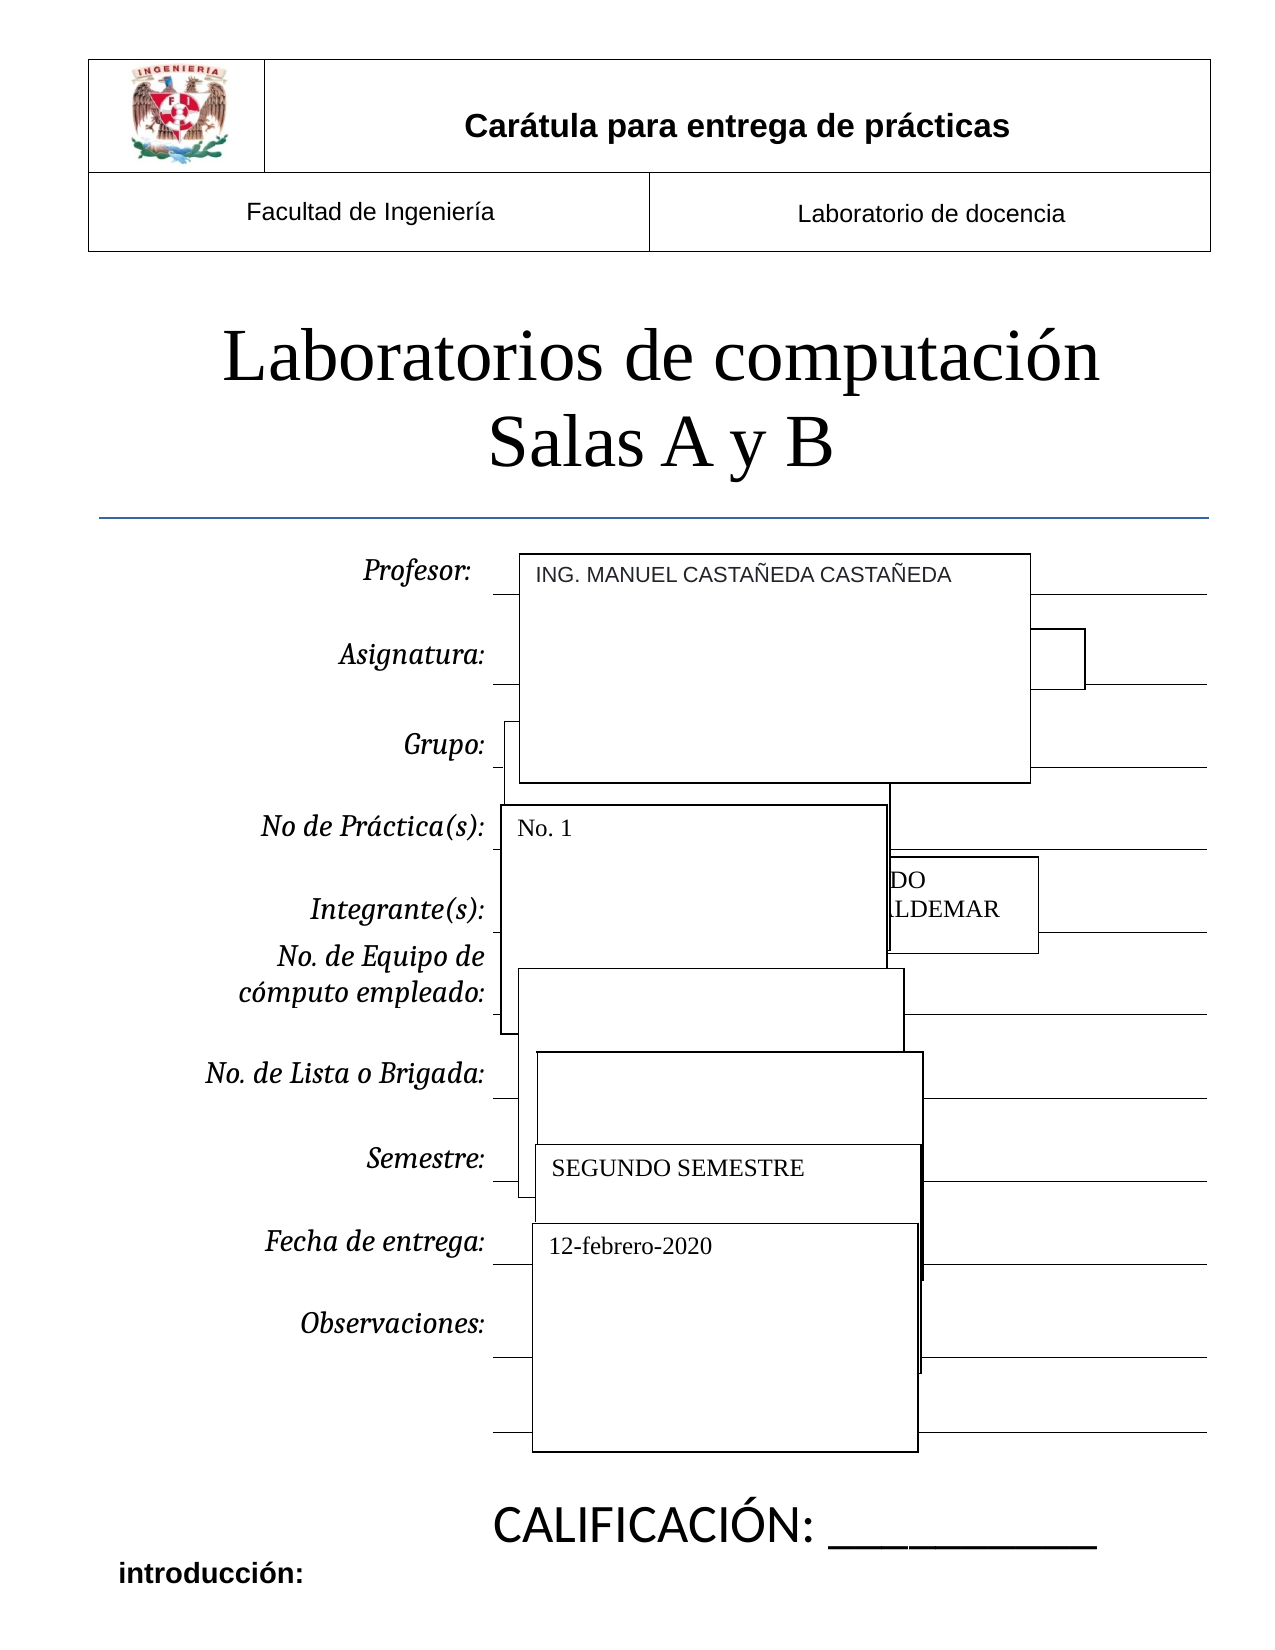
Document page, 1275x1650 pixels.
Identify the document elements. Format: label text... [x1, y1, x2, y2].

table_cell [493, 1358, 532, 1432]
table_cell [1031, 630, 1084, 689]
table_cell [493, 850, 500, 932]
text Salas A y B [118, 396, 1205, 482]
text CALIFICACIÓN: __________ [118, 1489, 1205, 1556]
table_cell [1031, 685, 1207, 766]
table_cell No de Práctica(s): [118, 766, 493, 849]
table_cell [922, 1265, 1207, 1357]
table_cell Asignatura: [118, 594, 493, 684]
table_cell [505, 722, 889, 950]
text introducción: [118, 1556, 1205, 1589]
table_header [118, 511, 493, 517]
table_cell [888, 933, 1207, 1013]
table_cell Laboratorio de docencia [650, 173, 1210, 251]
table_cell [891, 850, 1207, 932]
table_cell [118, 1357, 493, 1432]
table_cell [493, 595, 519, 684]
table_cell [502, 806, 886, 1033]
table_cell [533, 1224, 917, 1451]
table_cell [924, 1182, 1207, 1263]
table_cell [493, 933, 500, 1013]
table_cell [493, 685, 519, 766]
table_cell Facultad de Ingeniería [89, 173, 649, 251]
table_cell [905, 1015, 1207, 1098]
table_cell Fecha de entrega: [118, 1181, 493, 1263]
text Laboratorios de computación [118, 310, 1205, 396]
table_cell [1031, 595, 1207, 684]
table_cell [924, 1099, 1207, 1181]
table_header [493, 519, 1207, 594]
table_cell Grupo: [118, 684, 493, 766]
table_cell Integrante(s): [118, 849, 493, 932]
table_header Profesor: [118, 519, 493, 594]
table_cell [888, 858, 1038, 953]
table_cell [891, 768, 1207, 849]
table_cell [919, 1358, 1207, 1432]
table_header [520, 555, 1030, 782]
table_cell [493, 1182, 535, 1263]
table_header Carátula para entrega de prácticas [265, 60, 1210, 172]
table_cell No. de Equipo de cómputo empleado: [118, 932, 493, 1013]
table_cell [894, 873, 903, 887]
table_cell [536, 1145, 920, 1373]
table_cell [493, 1099, 518, 1181]
table_cell [493, 768, 504, 849]
table_cell [519, 969, 903, 1197]
table_cell [493, 1265, 532, 1357]
table_cell Semestre: [118, 1098, 493, 1181]
table_cell [493, 1015, 518, 1098]
table_cell No. de Lista o Brigada: [118, 1014, 493, 1098]
table_cell [538, 1053, 922, 1144]
table_header [89, 60, 264, 172]
table_cell Observaciones: [118, 1264, 493, 1357]
table_header [493, 511, 1207, 517]
